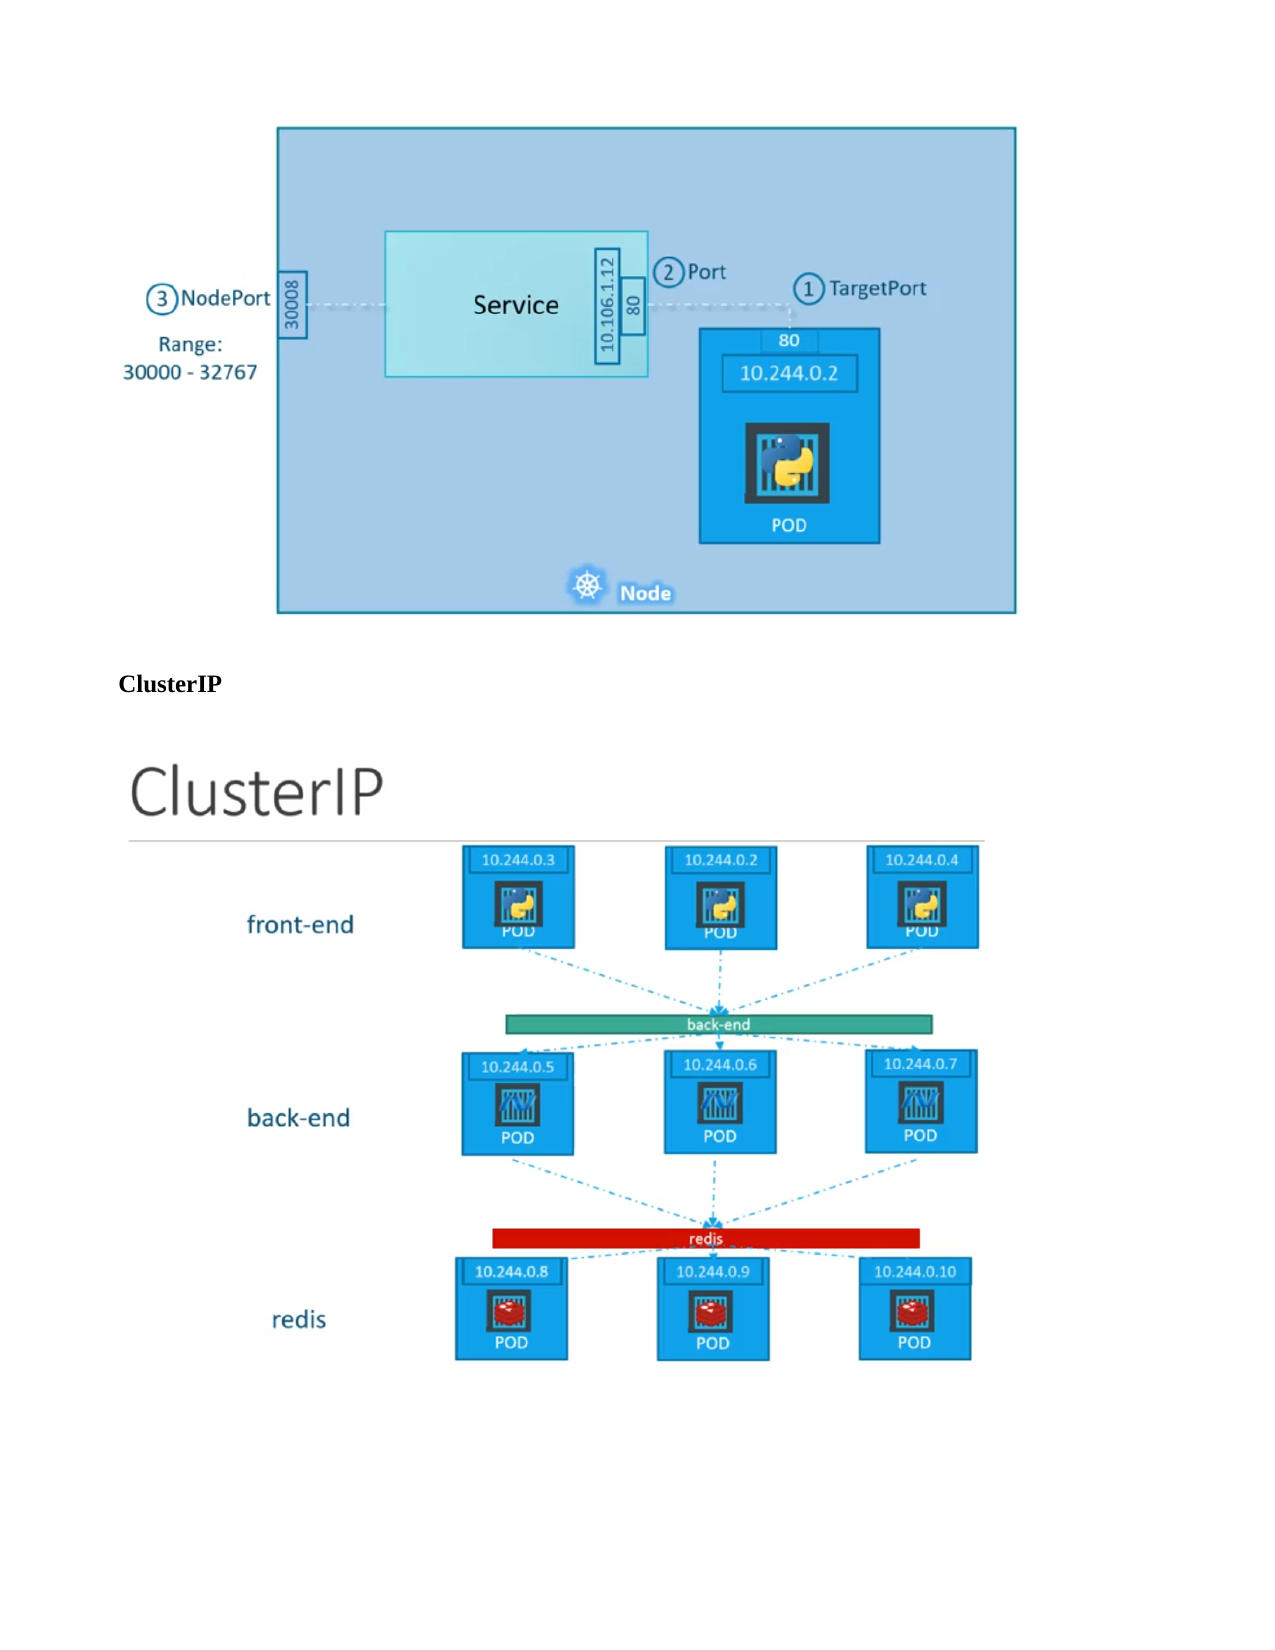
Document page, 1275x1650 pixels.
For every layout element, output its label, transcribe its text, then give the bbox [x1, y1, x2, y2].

picture [119, 118, 1024, 618]
picture [122, 756, 985, 1364]
text ClusterIP [118, 669, 1157, 698]
